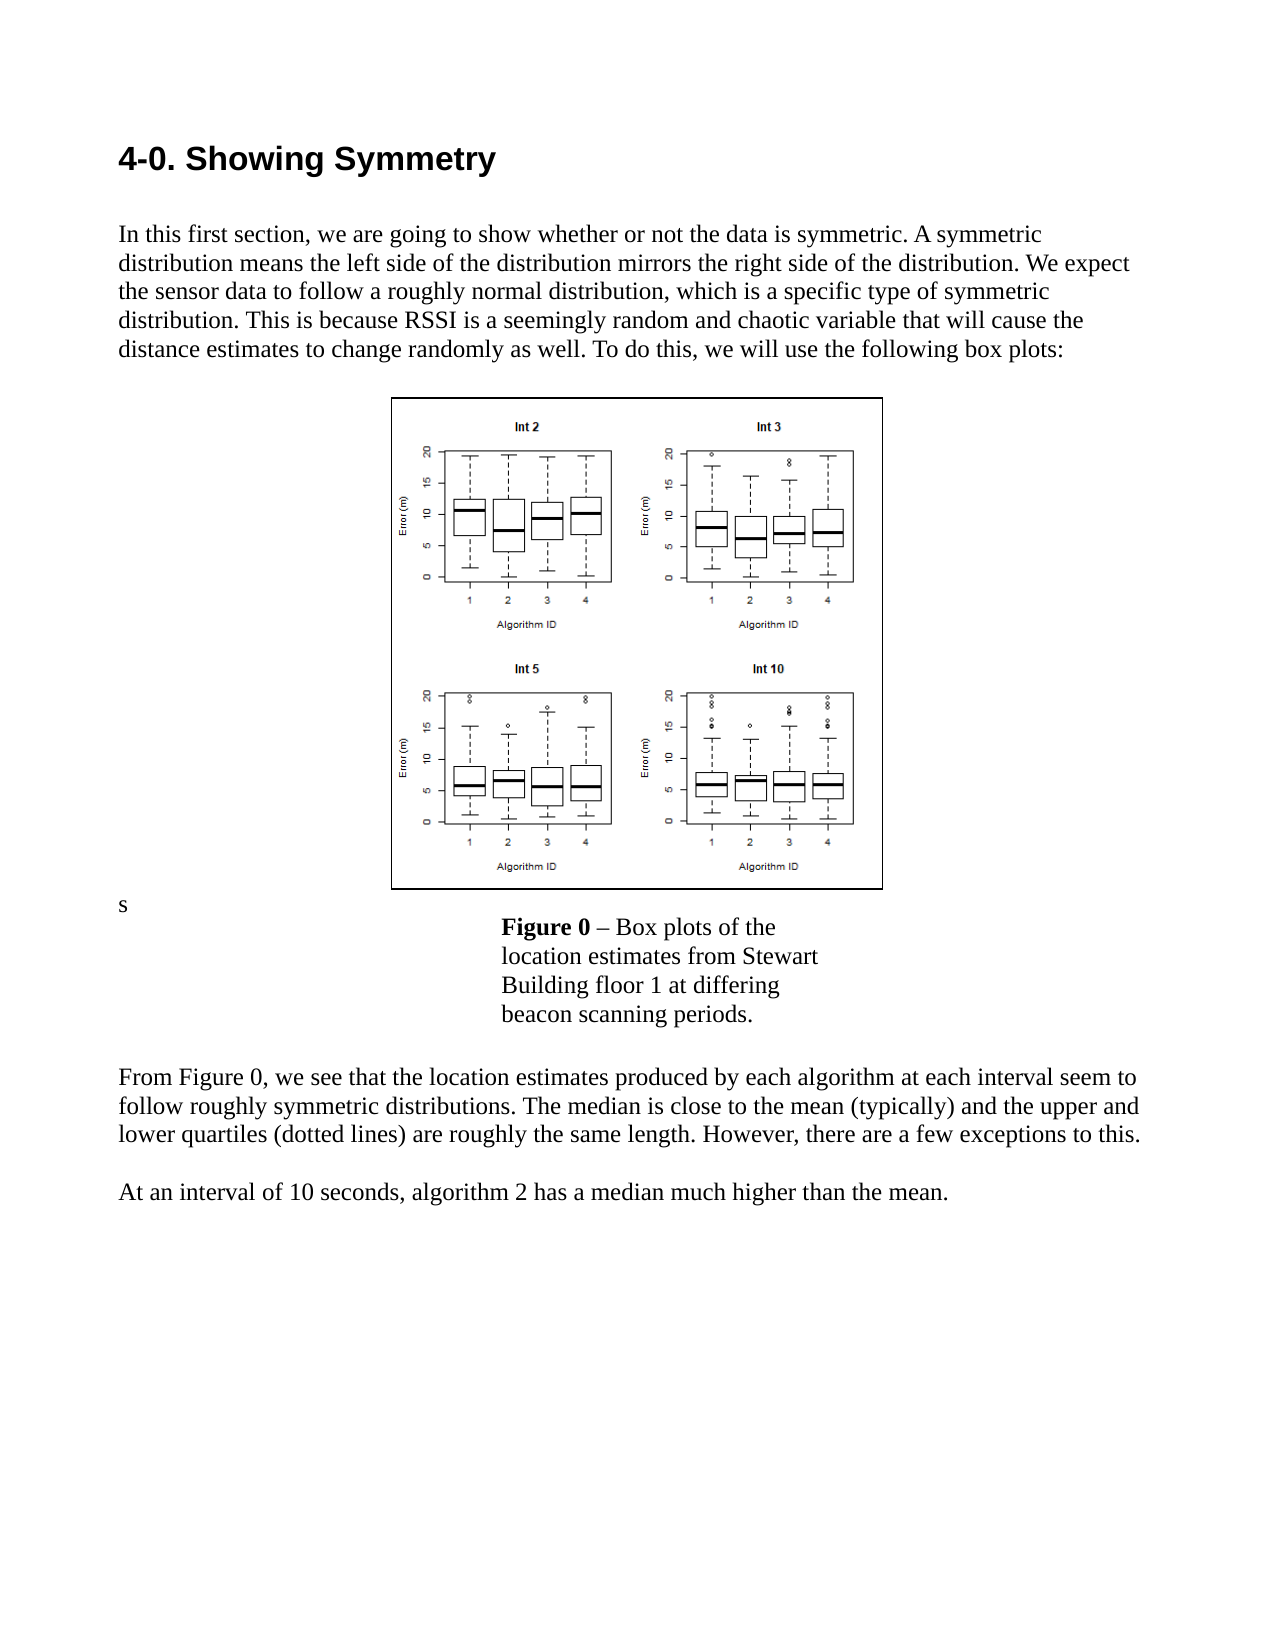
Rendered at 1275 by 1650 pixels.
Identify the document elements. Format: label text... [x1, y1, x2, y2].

text In this first section, we are going to show whether or not the data is symmetric. A symmetric distribution means the left side of the distribution mirrors the right side of the distribution. We expect the sensor data to follow a roughly normal distribution, which is a specific type of symmetric distribution. This is because RSSI is a seemingly random and chaotic variable that will cause the distance estimates to change randomly as well. To do this, we will use the following box plots: [118, 219, 1157, 363]
text At an interval of 10 seconds, algorithm 2 has a median much higher than the mean. [118, 1177, 1157, 1206]
picture [395, 402, 879, 885]
text s [118, 391, 1157, 918]
text [392, 399, 882, 888]
subtitle 4-0. Showing Symmetry [118, 139, 1157, 178]
text From Figure 0, we see that the location estimates produced by each algorithm at each interval seem to follow roughly symmetric distributions. The median is close to the mean (typically) and the upper and lower quartiles (dotted lines) are roughly the same length. However, there are a few exceptions to this. [118, 1062, 1157, 1148]
